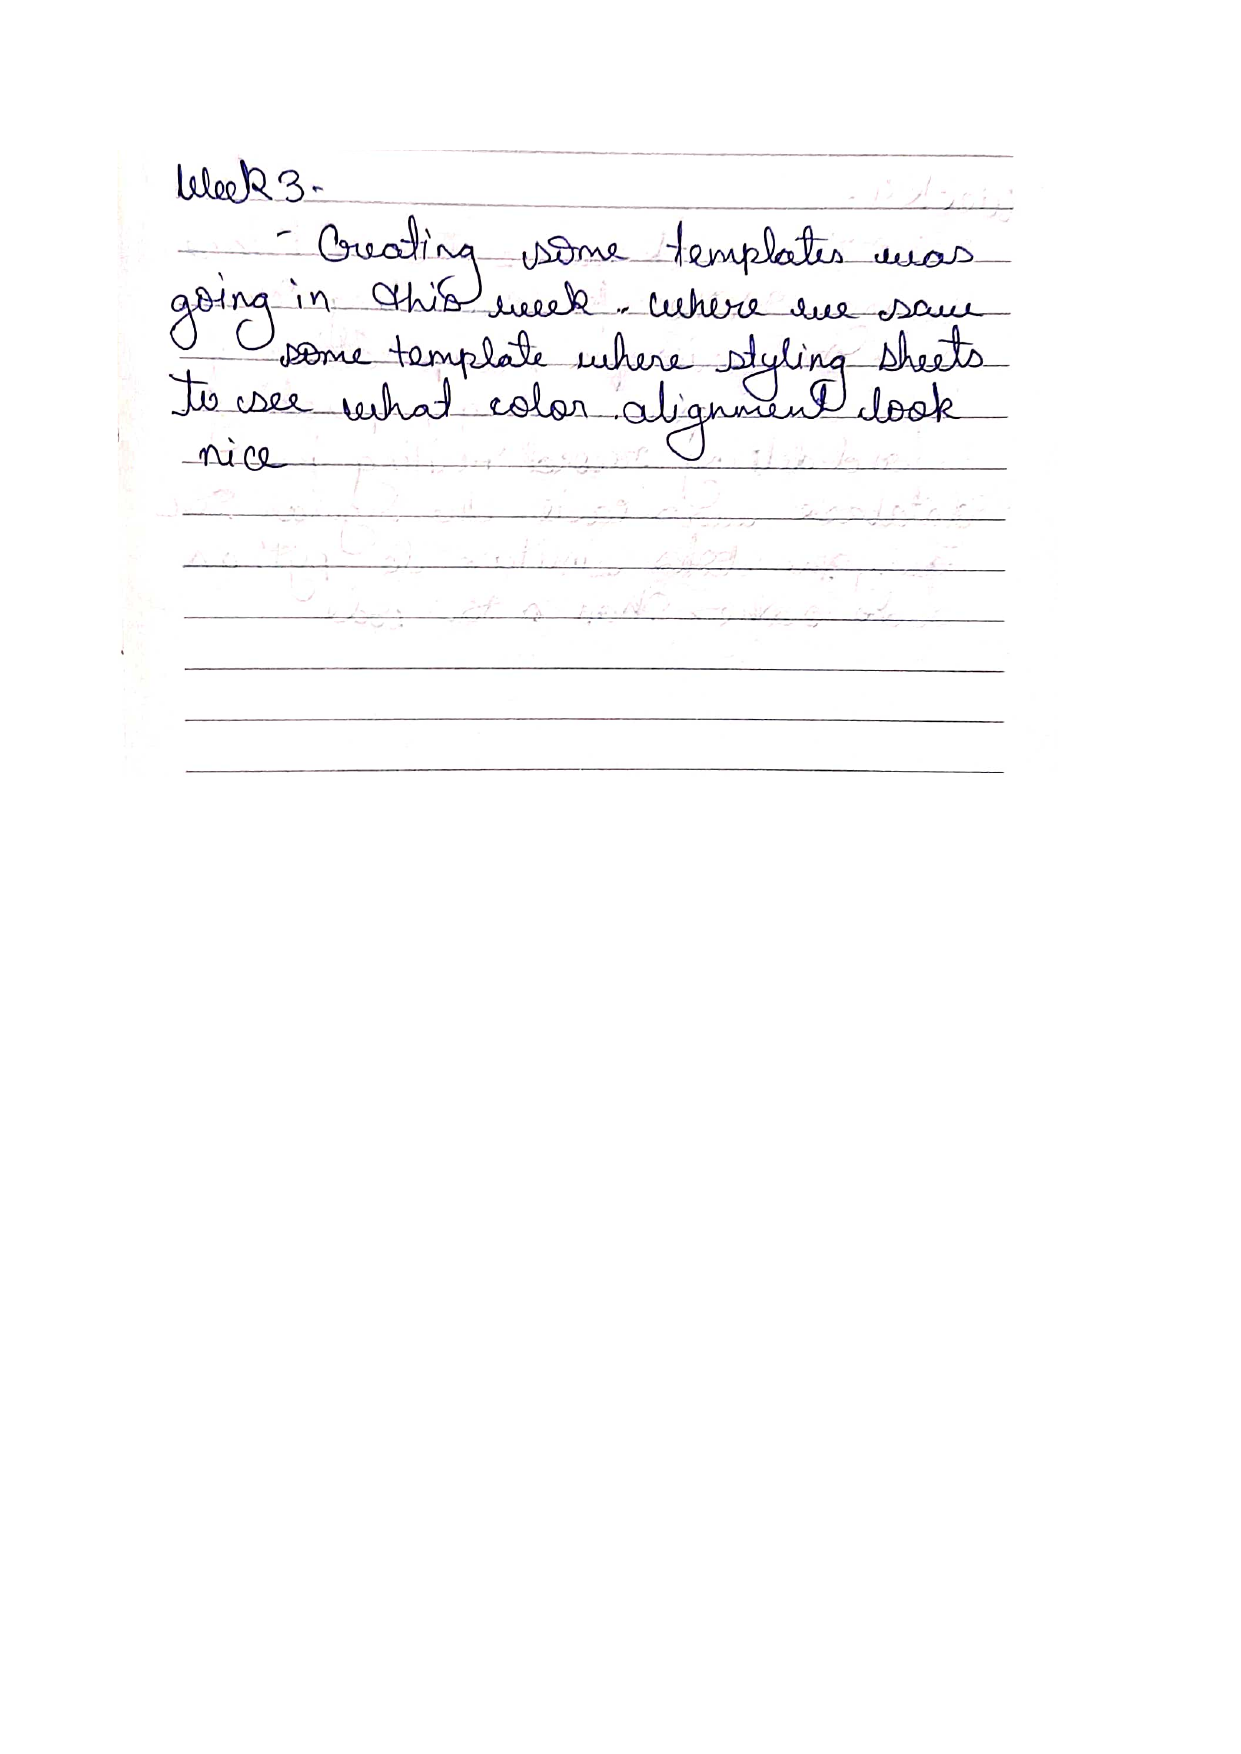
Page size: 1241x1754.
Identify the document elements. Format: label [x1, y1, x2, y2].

picture [117, 150, 1058, 777]
